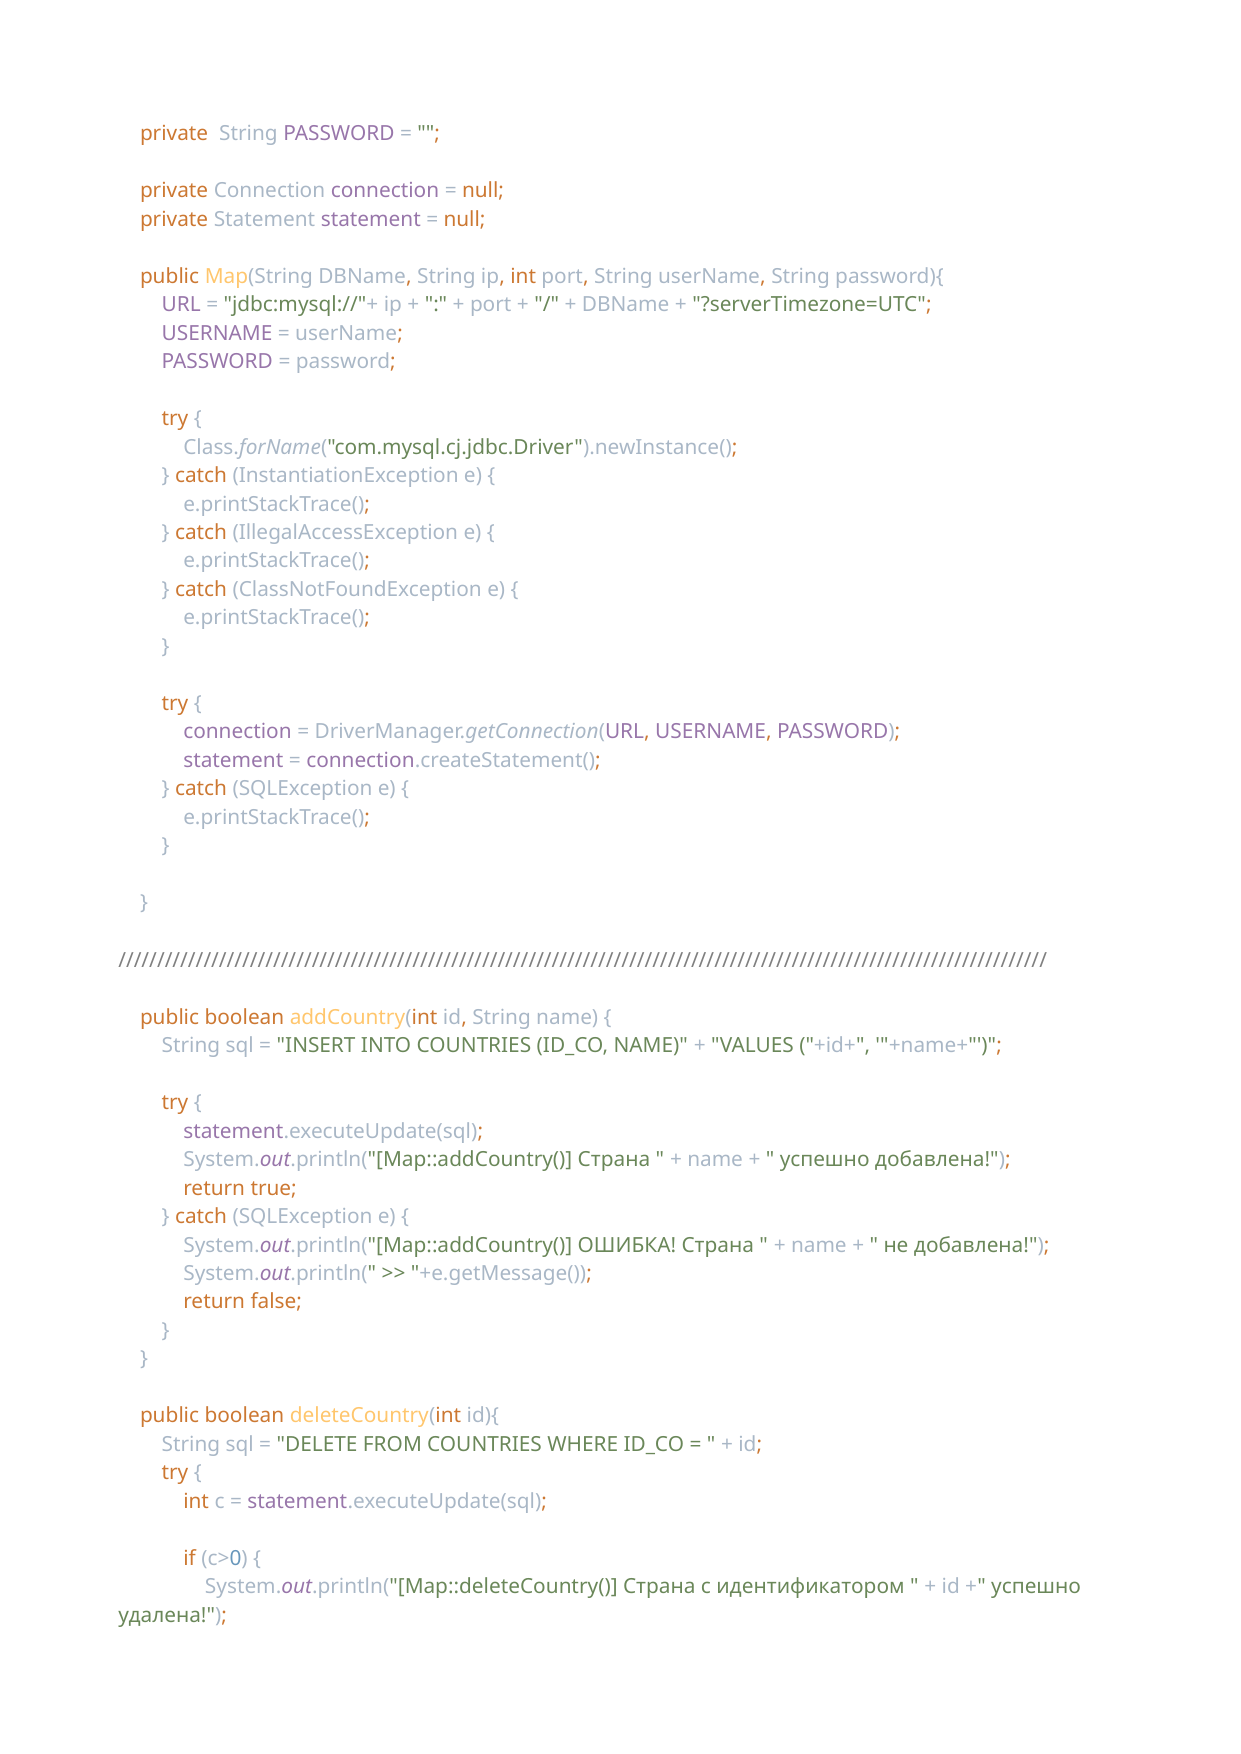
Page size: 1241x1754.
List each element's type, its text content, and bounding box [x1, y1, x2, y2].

text private String PASSWORD = ""; private Connection connection = null; private Statement statement = null; public Map(String DBName, String ip, int port, String userName, String password){ URL = "jdbc:mysql://"+ ip + ":" + port + "/" + DBName + "?serverTimezone=UTC"; USERNAME = userName; PASSWORD = password; try { Class.forName("com.mysql.cj.jdbc.Driver").newInstance(); } catch (InstantiationException e) { e.printStackTrace(); } catch (IllegalAccessException e) { e.printStackTrace(); } catch (ClassNotFoundException e) { e.printStackTrace(); } try { connection = DriverManager.getConnection(URL, USERNAME, PASSWORD); statement = connection.createStatement(); } catch (SQLException e) { e.printStackTrace(); } } //////////////////////////////////////////////////////////////////////////////////////////////////////////////////////// public boolean addCountry(int id, String name) { String sql = "INSERT INTO COUNTRIES (ID_CO, NAME)" + "VALUES ("+id+", '"+name+"')"; try { statement.executeUpdate(sql); System.out.println("[Map::addCountry()] Страна " + name + " успешно добавлена!"); return true; } catch (SQLException e) { System.out.println("[Map::addCountry()] ОШИБКА! Страна " + name + " не добавлена!"); System.out.println(" >> "+e.getMessage()); return false; } } public boolean deleteCountry(int id){ String sql = "DELETE FROM COUNTRIES WHERE ID_CO = " + id; try { int c = statement.executeUpdate(sql); if (c>0) { System.out.println("[Map::deleteCountry()] Страна с идентификатором " + id +" успешно удалена!"); [118, 118, 1122, 1628]
